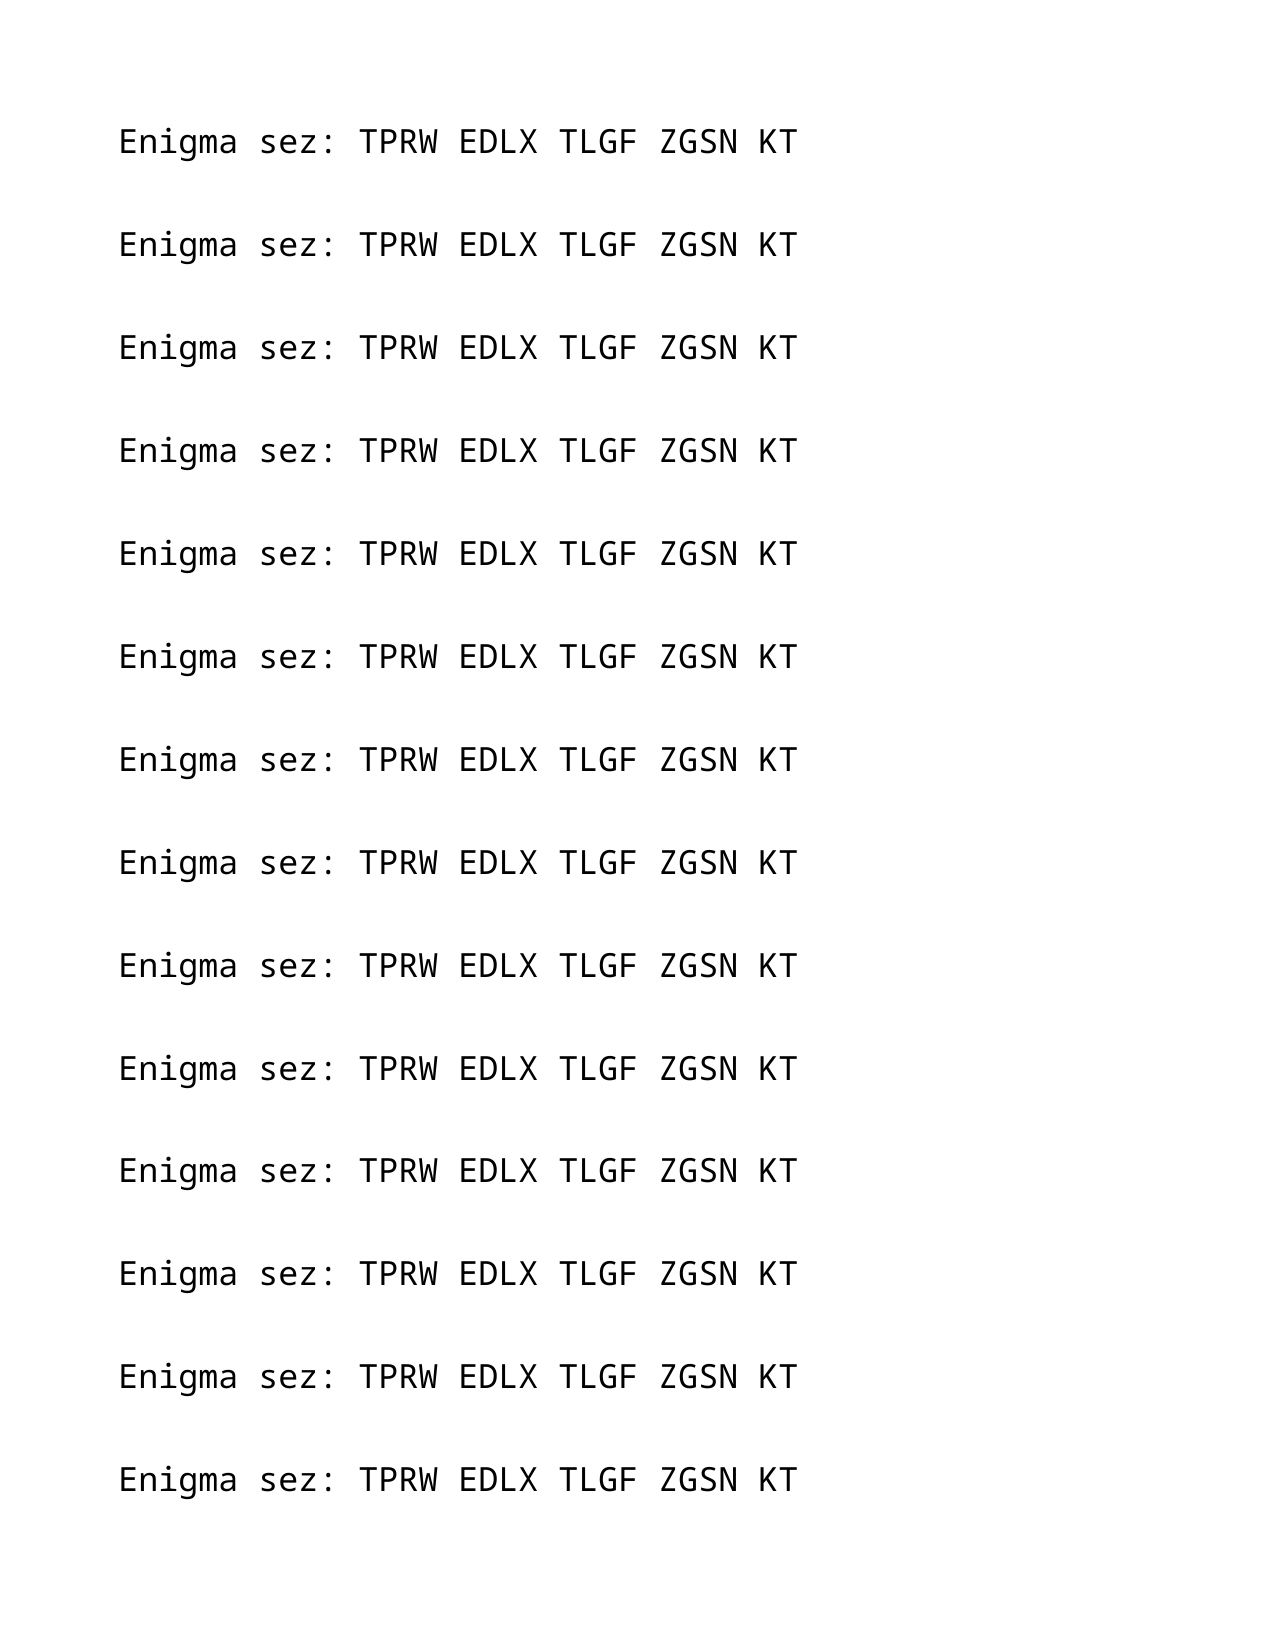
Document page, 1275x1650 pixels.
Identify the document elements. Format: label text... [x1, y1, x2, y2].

text Enigma sez: TPRW EDLX TLGF ZGSN KT [118, 941, 1157, 987]
text Enigma sez: TPRW EDLX TLGF ZGSN KT [118, 221, 1157, 266]
text Enigma sez: TPRW EDLX TLGF ZGSN KT [118, 118, 1157, 163]
text Enigma sez: TPRW EDLX TLGF ZGSN KT [118, 1044, 1157, 1090]
text Enigma sez: TPRW EDLX TLGF ZGSN KT [118, 1147, 1157, 1193]
text Enigma sez: TPRW EDLX TLGF ZGSN KT [118, 838, 1157, 884]
text Enigma sez: TPRW EDLX TLGF ZGSN KT [118, 530, 1157, 575]
text Enigma sez: TPRW EDLX TLGF ZGSN KT [118, 633, 1157, 678]
text Enigma sez: TPRW EDLX TLGF ZGSN KT [118, 1250, 1157, 1296]
text Enigma sez: TPRW EDLX TLGF ZGSN KT [118, 427, 1157, 472]
text Enigma sez: TPRW EDLX TLGF ZGSN KT [118, 1456, 1157, 1501]
text Enigma sez: TPRW EDLX TLGF ZGSN KT [118, 1353, 1157, 1427]
text Enigma sez: TPRW EDLX TLGF ZGSN KT [118, 324, 1157, 369]
text Enigma sez: TPRW EDLX TLGF ZGSN KT [118, 736, 1157, 781]
